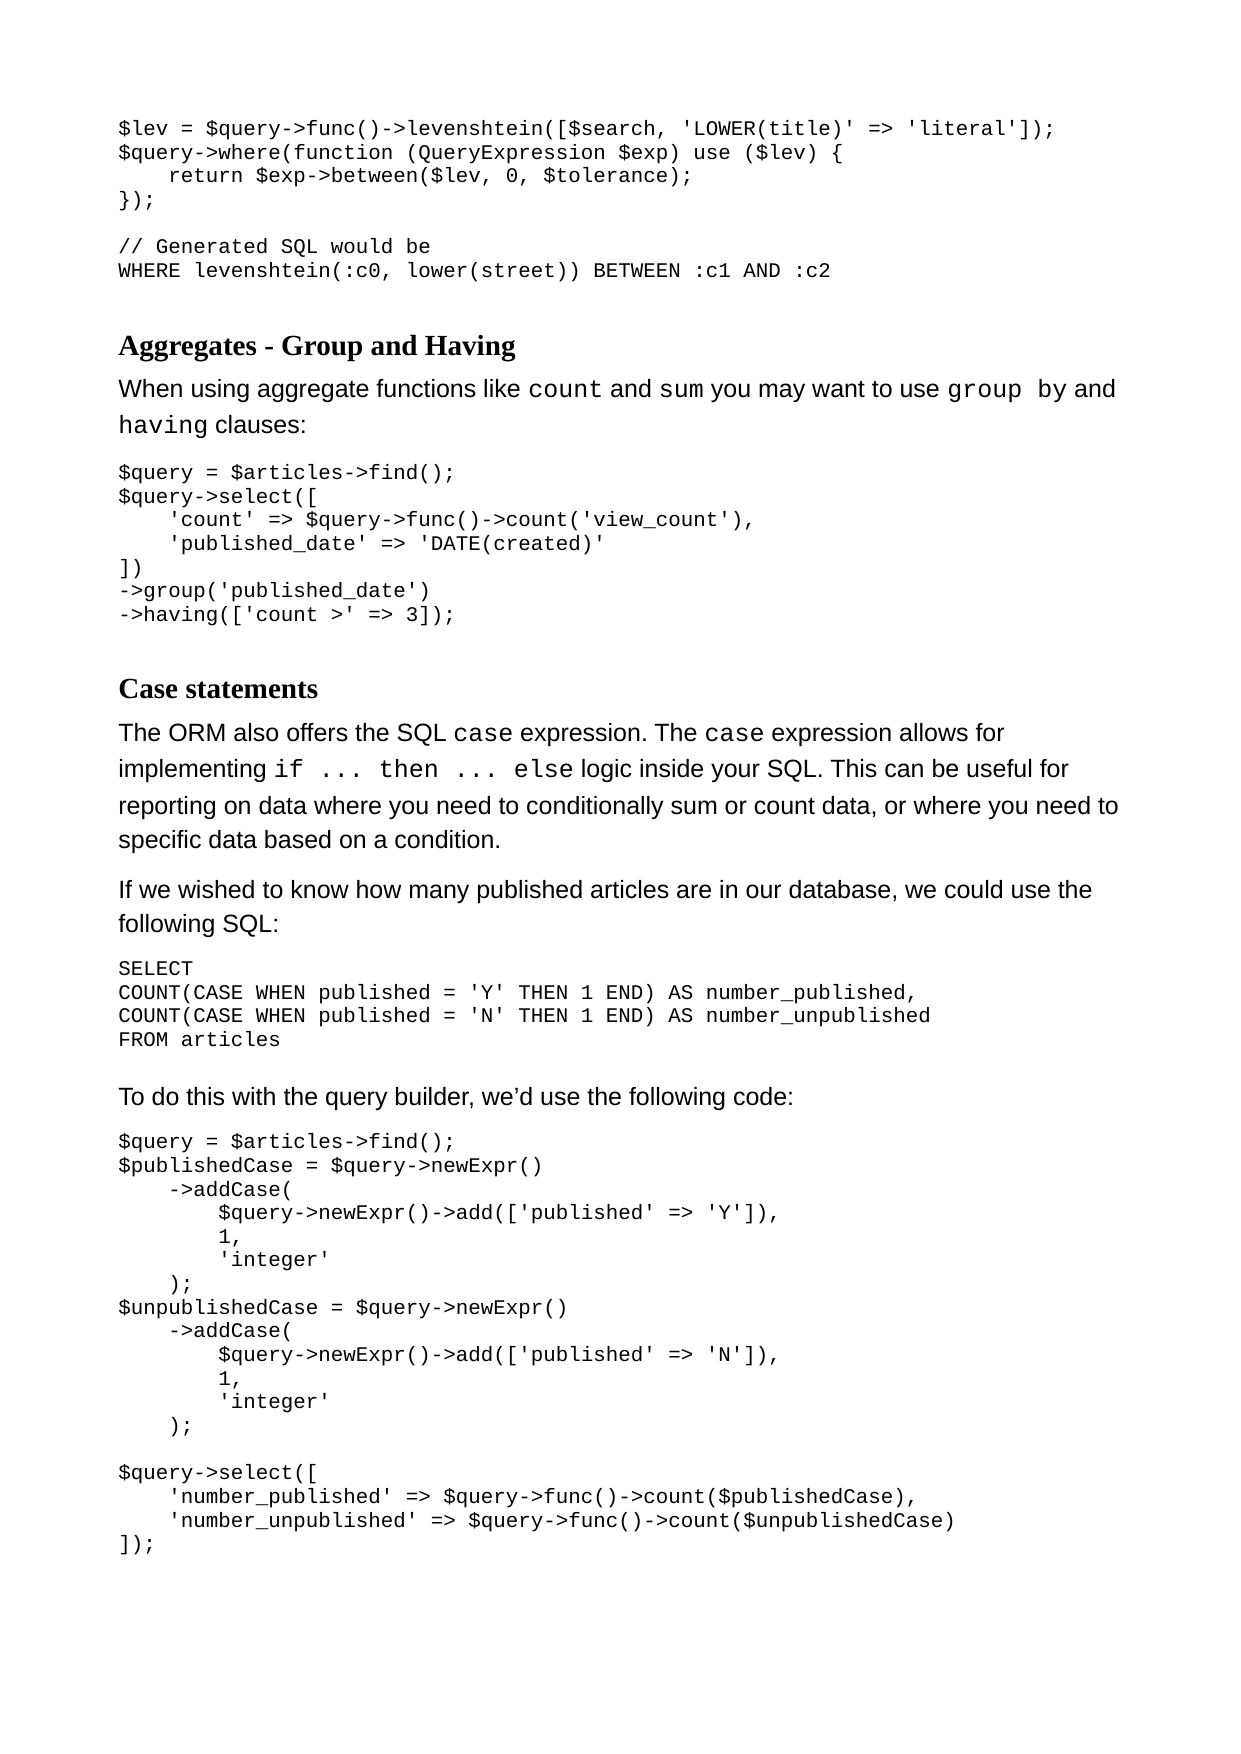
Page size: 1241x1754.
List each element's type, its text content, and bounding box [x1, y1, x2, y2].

text $query->where(function (QueryExpression $exp) use ($lev) { [118, 142, 1122, 165]
text COUNT(CASE WHEN published = 'Y' THEN 1 END) AS number_published, [118, 982, 1122, 1005]
text If we wished to know how many published articles are in our database, we could use the following SQL: [118, 874, 1122, 938]
text // Generated SQL would be [118, 236, 1122, 260]
text ->addCase( [118, 1320, 1122, 1344]
text ]) [118, 557, 1122, 580]
text $query->newExpr()->add(['published' => 'N']), [118, 1344, 1122, 1368]
text SELECT [118, 958, 1122, 982]
text 'number_unpublished' => $query->func()->count($unpublishedCase) [118, 1509, 1122, 1533]
text To do this with the query builder, we’d use the following code: [118, 1082, 1122, 1111]
text $lev = $query->func()->levenshtein([$search, 'LOWER(title)' => 'literal']); [118, 118, 1122, 142]
text $publishedCase = $query->newExpr() [118, 1155, 1122, 1178]
text 'integer' [118, 1391, 1122, 1415]
text return $exp->between($lev, 0, $tolerance); [118, 165, 1122, 189]
text 1, [118, 1226, 1122, 1249]
text ->having(['count >' => 3]); [118, 604, 1122, 628]
text When using aggregate functions like count and sum you may want to use group by and having clauses: [118, 374, 1122, 441]
text ->group('published_date') [118, 580, 1122, 604]
text 'integer' [118, 1249, 1122, 1273]
subtitle Case statements [118, 672, 1122, 705]
text WHERE levenshtein(:c0, lower(street)) BETWEEN :c1 AND :c2 [118, 260, 1122, 284]
text The ORM also offers the SQL case expression. The case expression allows for implementing if ... then ... else logic inside your SQL. This can be useful for reporting on data where you need to conditionally sum or count data, or where you need to specific data based on a condition. [118, 718, 1122, 854]
text 'number_published' => $query->func()->count($publishedCase), [118, 1486, 1122, 1509]
text $query->select([ [118, 486, 1122, 509]
text ->addCase( [118, 1178, 1122, 1202]
text $query = $articles->find(); [118, 1131, 1122, 1155]
text }); [118, 189, 1122, 213]
text 1, [118, 1368, 1122, 1391]
subtitle Aggregates - Group and Having [118, 328, 1122, 361]
text ]); [118, 1533, 1122, 1557]
text COUNT(CASE WHEN published = 'N' THEN 1 END) AS number_unpublished [118, 1005, 1122, 1029]
text ); [118, 1415, 1122, 1439]
text ); [118, 1273, 1122, 1297]
text $query = $articles->find(); [118, 462, 1122, 486]
text 'count' => $query->func()->count('view_count'), [118, 509, 1122, 533]
text FROM articles [118, 1029, 1122, 1053]
text $unpublishedCase = $query->newExpr() [118, 1297, 1122, 1320]
text $query->select([ [118, 1462, 1122, 1486]
text $query->newExpr()->add(['published' => 'Y']), [118, 1202, 1122, 1226]
text 'published_date' => 'DATE(created)' [118, 533, 1122, 557]
